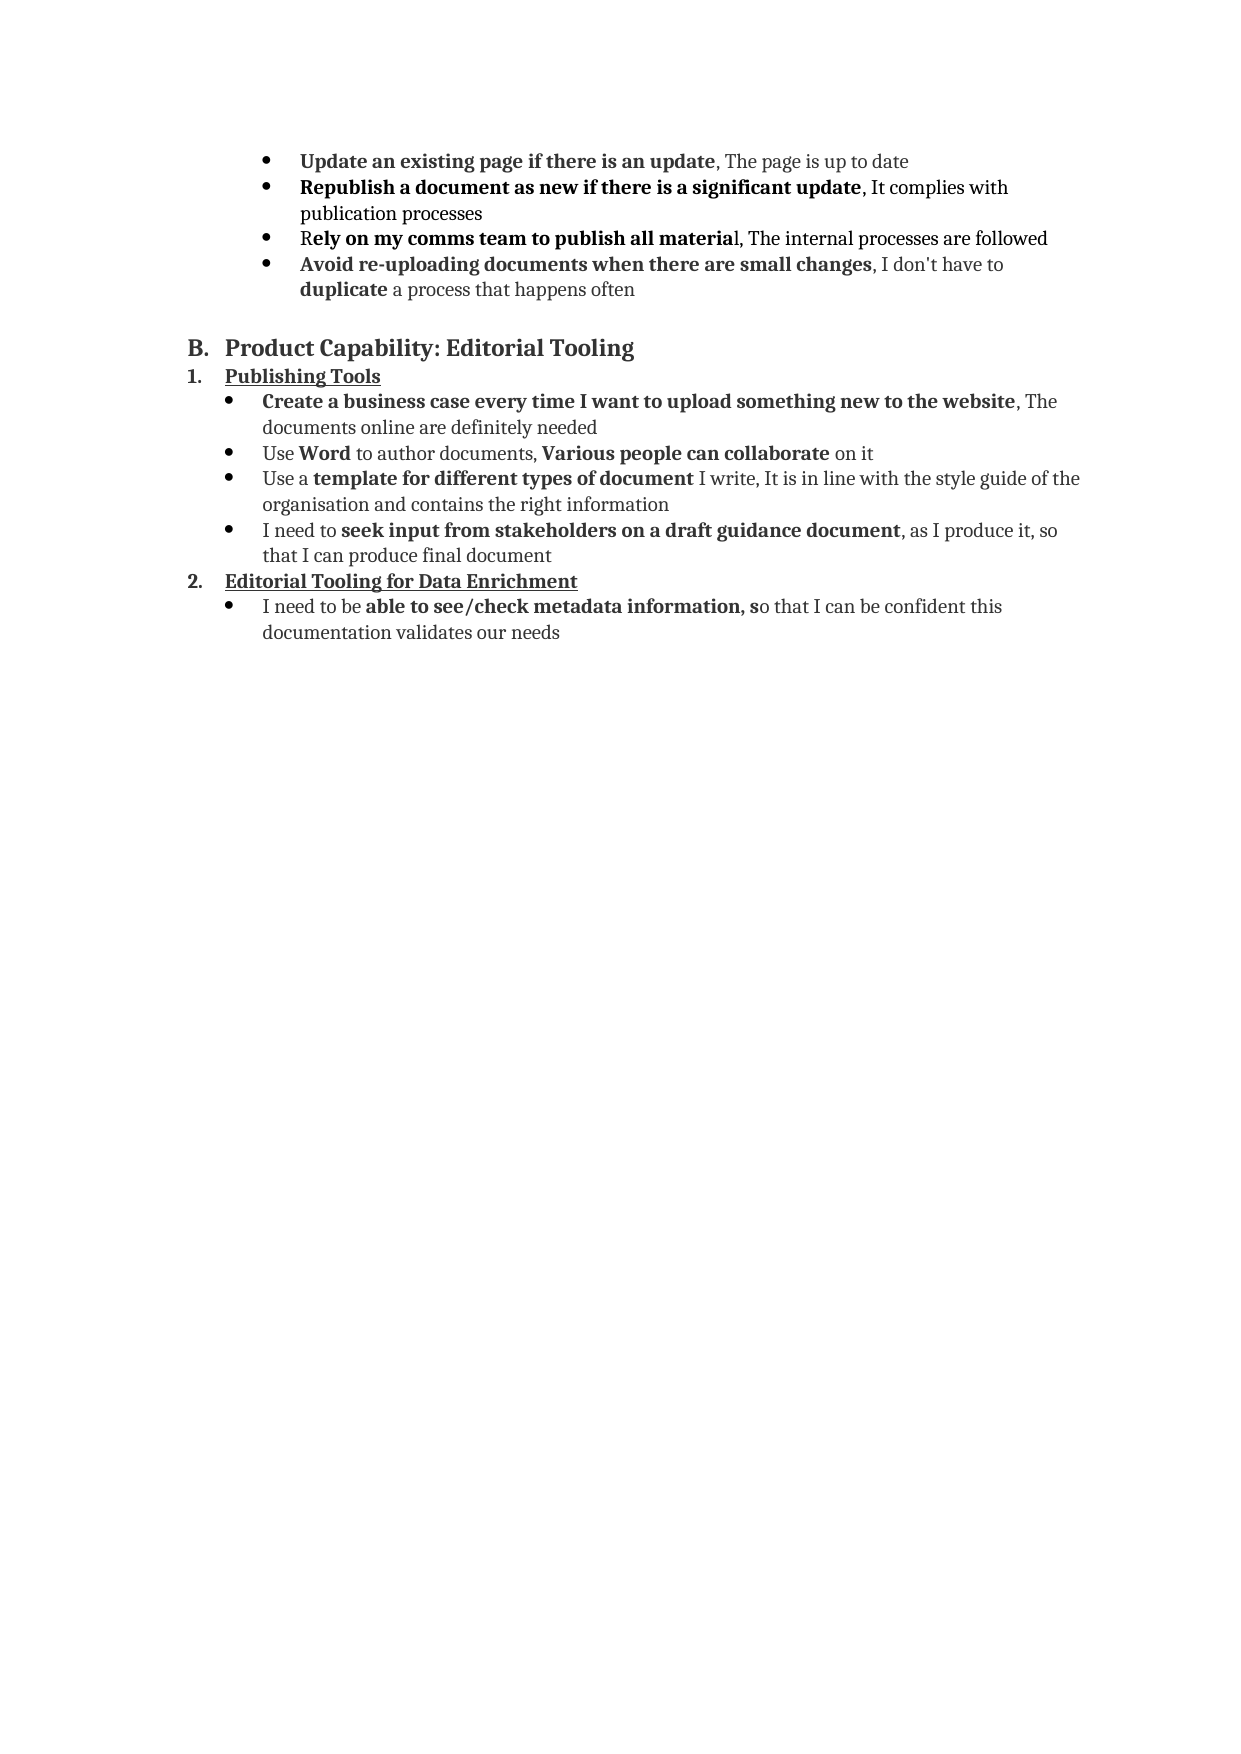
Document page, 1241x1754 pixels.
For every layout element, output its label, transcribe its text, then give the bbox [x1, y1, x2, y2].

list Republish a document as new if there is a significant update, It complies with publication processes [262, 176, 1090, 225]
list Product Capability: Editorial Tooling [187, 334, 1090, 363]
list I need to be able to see/check metadata information, so that I can be confident this documentation validates our needs [225, 595, 1090, 645]
list Use a template for different types of document I write, It is in line with the style guide of the organisation and contains the right information [225, 467, 1090, 517]
list Publishing Tools [187, 364, 1090, 388]
list Update an existing page if there is an update, The page is up to date [262, 150, 1090, 174]
list Create a business case every time I want to upload something new to the website, The documents online are definitely needed [225, 390, 1090, 440]
list Avoid re-uploading documents when there are small changes, I don't have to duplicate a process that happens often [262, 252, 1090, 332]
list Editorial Tooling for Data Enrichment [187, 569, 1090, 593]
list Rely on my comms team to publish all material, The internal processes are followed [262, 227, 1090, 251]
list Use Word to author documents, Various people can collaborate on it [225, 441, 1090, 465]
list I need to seek input from stakeholders on a draft guidance document, as I produce it, so that I can produce final document [225, 518, 1090, 568]
